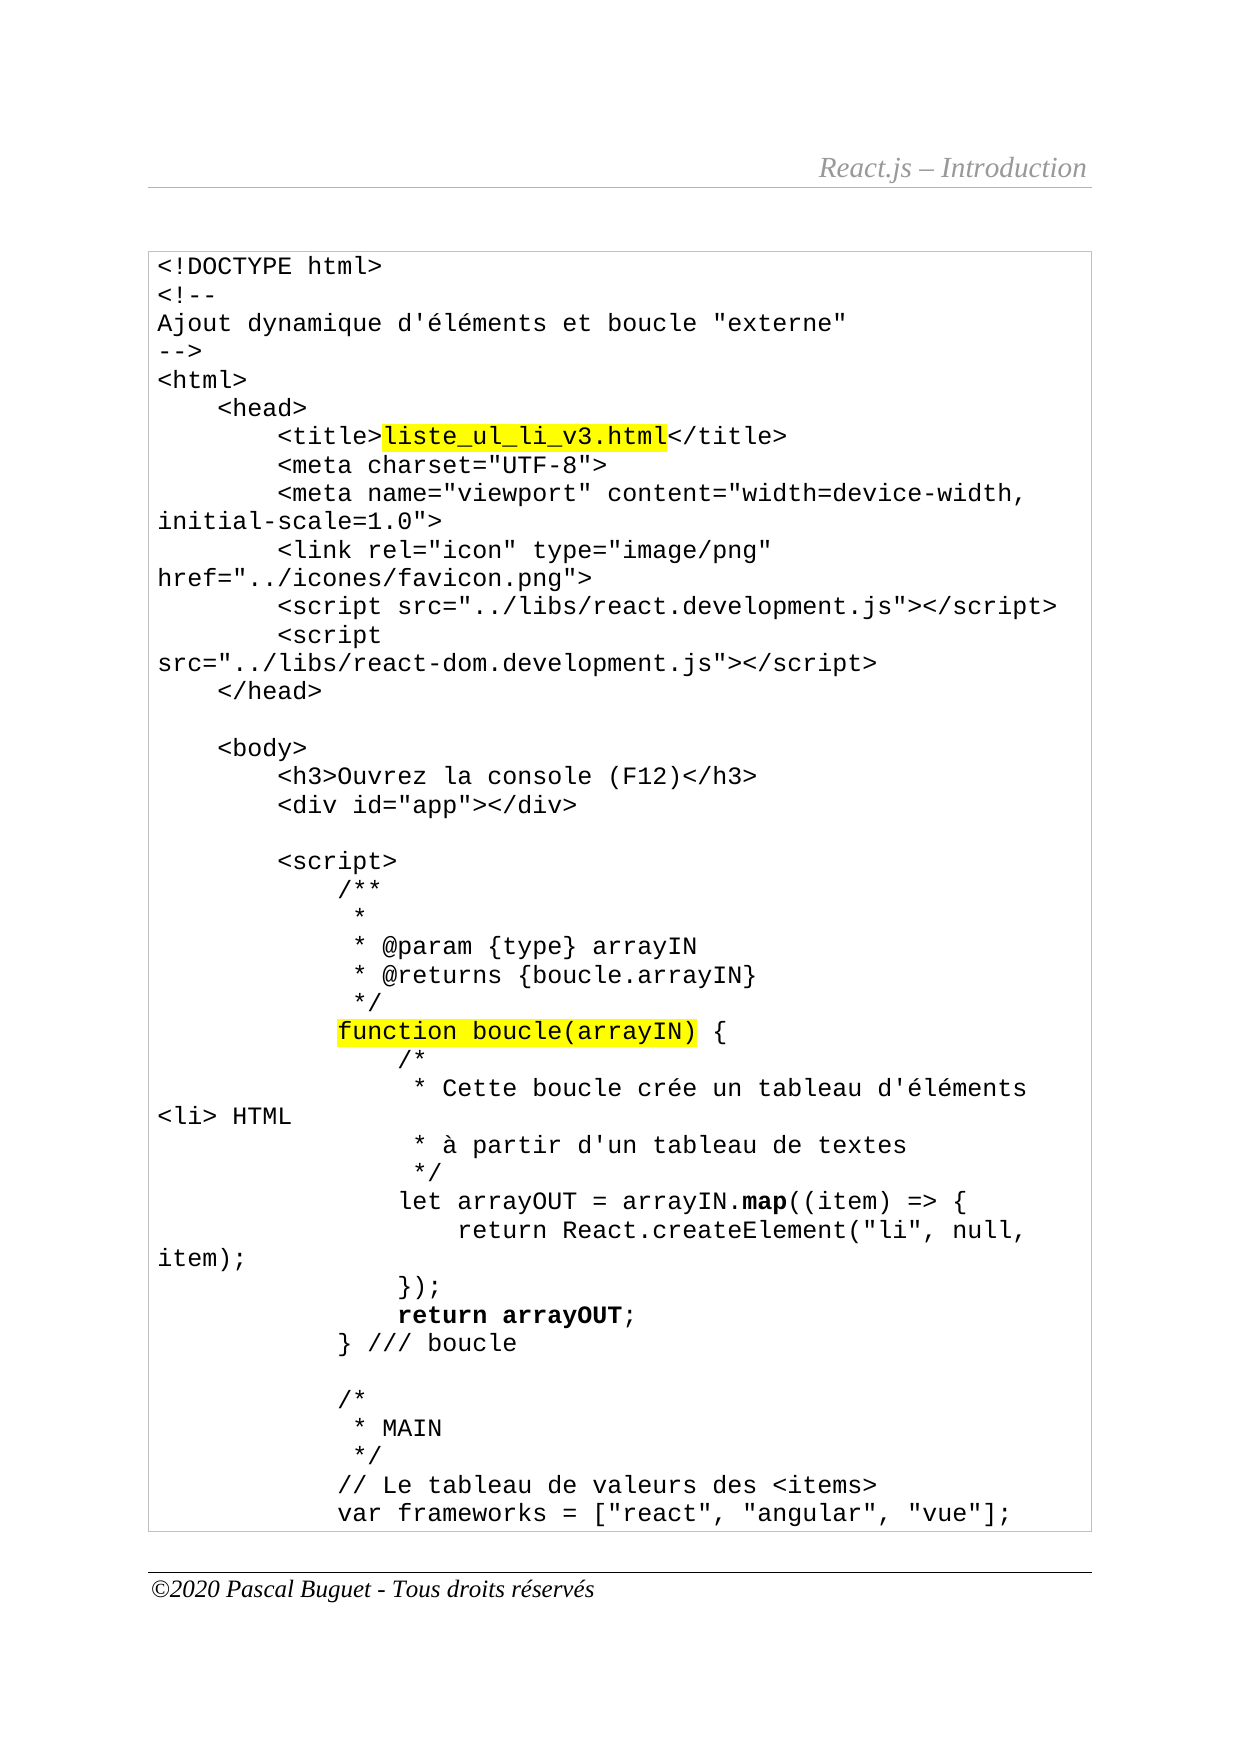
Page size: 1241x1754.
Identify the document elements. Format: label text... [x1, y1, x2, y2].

text // Le tableau de valeurs des <items> [149, 1469, 1091, 1497]
text */ [149, 1441, 1091, 1469]
text return React.createElement("li", null, item); [149, 1214, 1091, 1271]
text <link rel="icon" type="image/png" href="../icones/favicon.png"> [149, 534, 1091, 591]
text */ [149, 987, 1091, 1016]
text Ajout dynamique d'éléments et boucle "externe" [149, 307, 1091, 336]
text <script src="../libs/react-dom.development.js"></script> [149, 619, 1091, 676]
text <h3>Ouvrez la console (F12)</h3> [149, 761, 1091, 789]
text <script> [149, 846, 1091, 874]
text /** [149, 874, 1091, 902]
text */ [149, 1157, 1091, 1186]
text var frameworks = ["react", "angular", "vue"]; [149, 1497, 1091, 1531]
text <title>liste_ul_li_v3.html</title> [149, 421, 1091, 449]
text } /// boucle [149, 1327, 1091, 1359]
text * MAIN [149, 1412, 1091, 1441]
text <body> [149, 732, 1091, 761]
text --> [149, 336, 1091, 364]
text <meta charset="UTF-8"> [149, 449, 1091, 477]
text <!-- [149, 279, 1091, 307]
text /* [149, 1384, 1091, 1412]
text <script src="../libs/react.development.js"></script> [149, 591, 1091, 619]
text <div id="app"></div> [149, 789, 1091, 821]
text * @param {type} arrayIN [149, 931, 1091, 959]
text * à partir d'un tableau de textes [149, 1129, 1091, 1157]
text <html> [149, 364, 1091, 392]
text }); [149, 1271, 1091, 1299]
text /* [149, 1044, 1091, 1072]
text <head> [149, 392, 1091, 421]
text * [149, 902, 1091, 931]
text * @returns {boucle.arrayIN} [149, 959, 1091, 987]
text * Cette boucle crée un tableau d'éléments <li> HTML [149, 1072, 1091, 1129]
text function boucle(arrayIN) { [149, 1016, 1091, 1044]
text let arrayOUT = arrayIN.map((item) => { [149, 1186, 1091, 1214]
text </head> [149, 676, 1091, 707]
text return arrayOUT; [149, 1299, 1091, 1327]
text <meta name="viewport" content="width=device-width, initial-scale=1.0"> [149, 477, 1091, 534]
text <!DOCTYPE html> [149, 252, 1091, 279]
